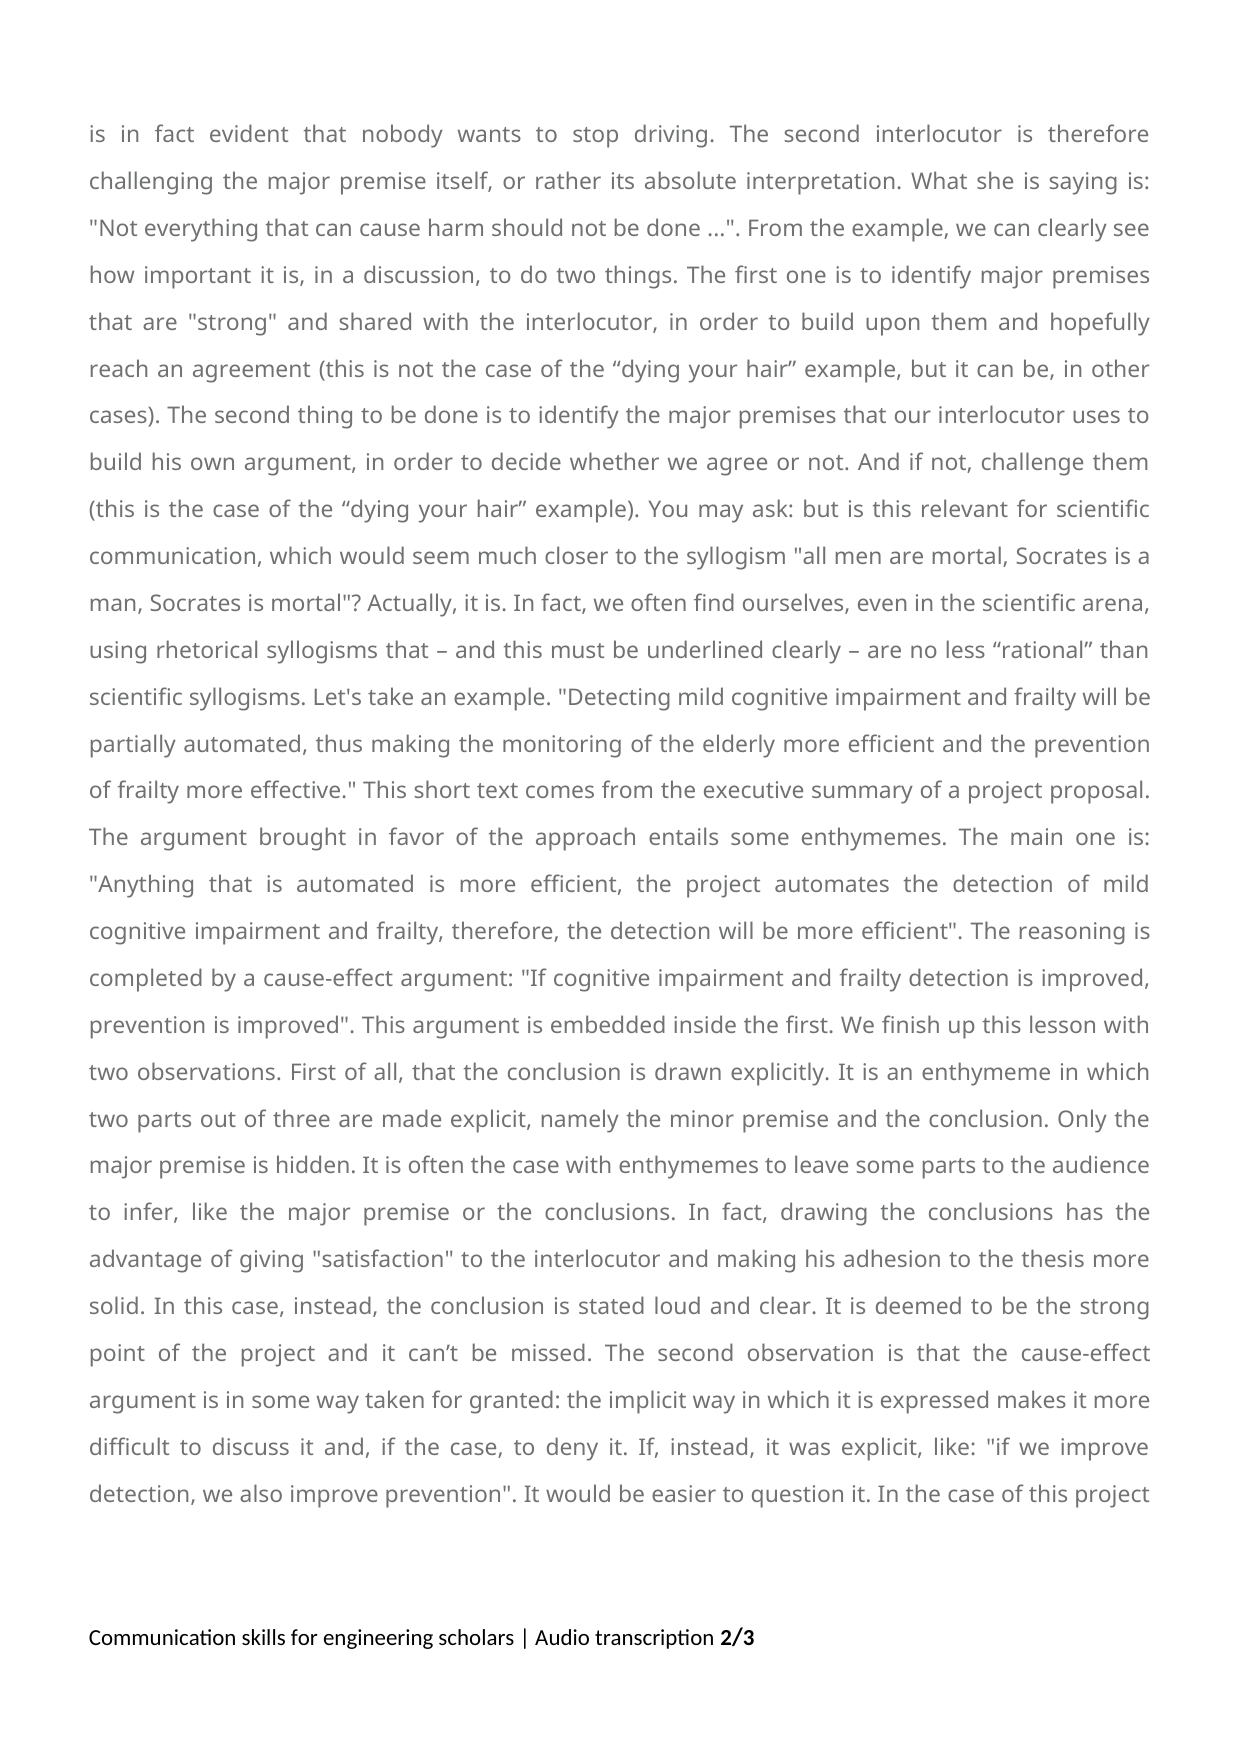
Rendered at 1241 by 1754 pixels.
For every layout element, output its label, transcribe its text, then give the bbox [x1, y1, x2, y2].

text is in fact evident that nobody wants to stop driving. The second interlocutor is therefore challenging the major premise itself, or rather its absolute interpretation. What she is saying is: "Not everything that can cause harm should not be done ...". From the example, we can clearly see how important it is, in a discussion, to do two things. The first one is to identify major premises that are "strong" and shared with the interlocutor, in order to build upon them and hopefully reach an agreement (this is not the case of the “dying your hair” example, but it can be, in other cases). The second thing to be done is to identify the major premises that our interlocutor uses to build his own argument, in order to decide whether we agree or not. And if not, challenge them (this is the case of the “dying your hair” example). You may ask: but is this relevant for scientific communication, which would seem much closer to the syllogism "all men are mortal, Socrates is a man, Socrates is mortal"? Actually, it is. In fact, we often find ourselves, even in the scientific arena, using rhetorical syllogisms that – and this must be underlined clearly – are no less “rational” than scientific syllogisms. Let's take an example. "Detecting mild cognitive impairment and frailty will be partially automated, thus making the monitoring of the elderly more efficient and the prevention of frailty more effective." This short text comes from the executive summary of a project proposal. The argument brought in favor of the approach entails some enthymemes. The main one is: "Anything that is automated is more efficient, the project automates the detection of mild cognitive impairment and frailty, therefore, the detection will be more efficient". The reasoning is completed by a cause-effect argument: "If cognitive impairment and frailty detection is improved, prevention is improved". This argument is embedded inside the first. We finish up this lesson with two observations. First of all, that the conclusion is drawn explicitly. It is an enthymeme in which two parts out of three are made explicit, namely the minor premise and the conclusion. Only the major premise is hidden. It is often the case with enthymemes to leave some parts to the audience to infer, like the major premise or the conclusions. In fact, drawing the conclusions has the advantage of giving "satisfaction" to the interlocutor and making his adhesion to the thesis more solid. In this case, instead, the conclusion is stated loud and clear. It is deemed to be the strong point of the project and it can’t be missed. The second observation is that the cause-effect argument is in some way taken for granted: the implicit way in which it is expressed makes it more difficult to discuss it and, if the case, to deny it. If, instead, it was explicit, like: "if we improve detection, we also improve prevention". It would be easier to question it. In the case of this project [89, 118, 1152, 1509]
